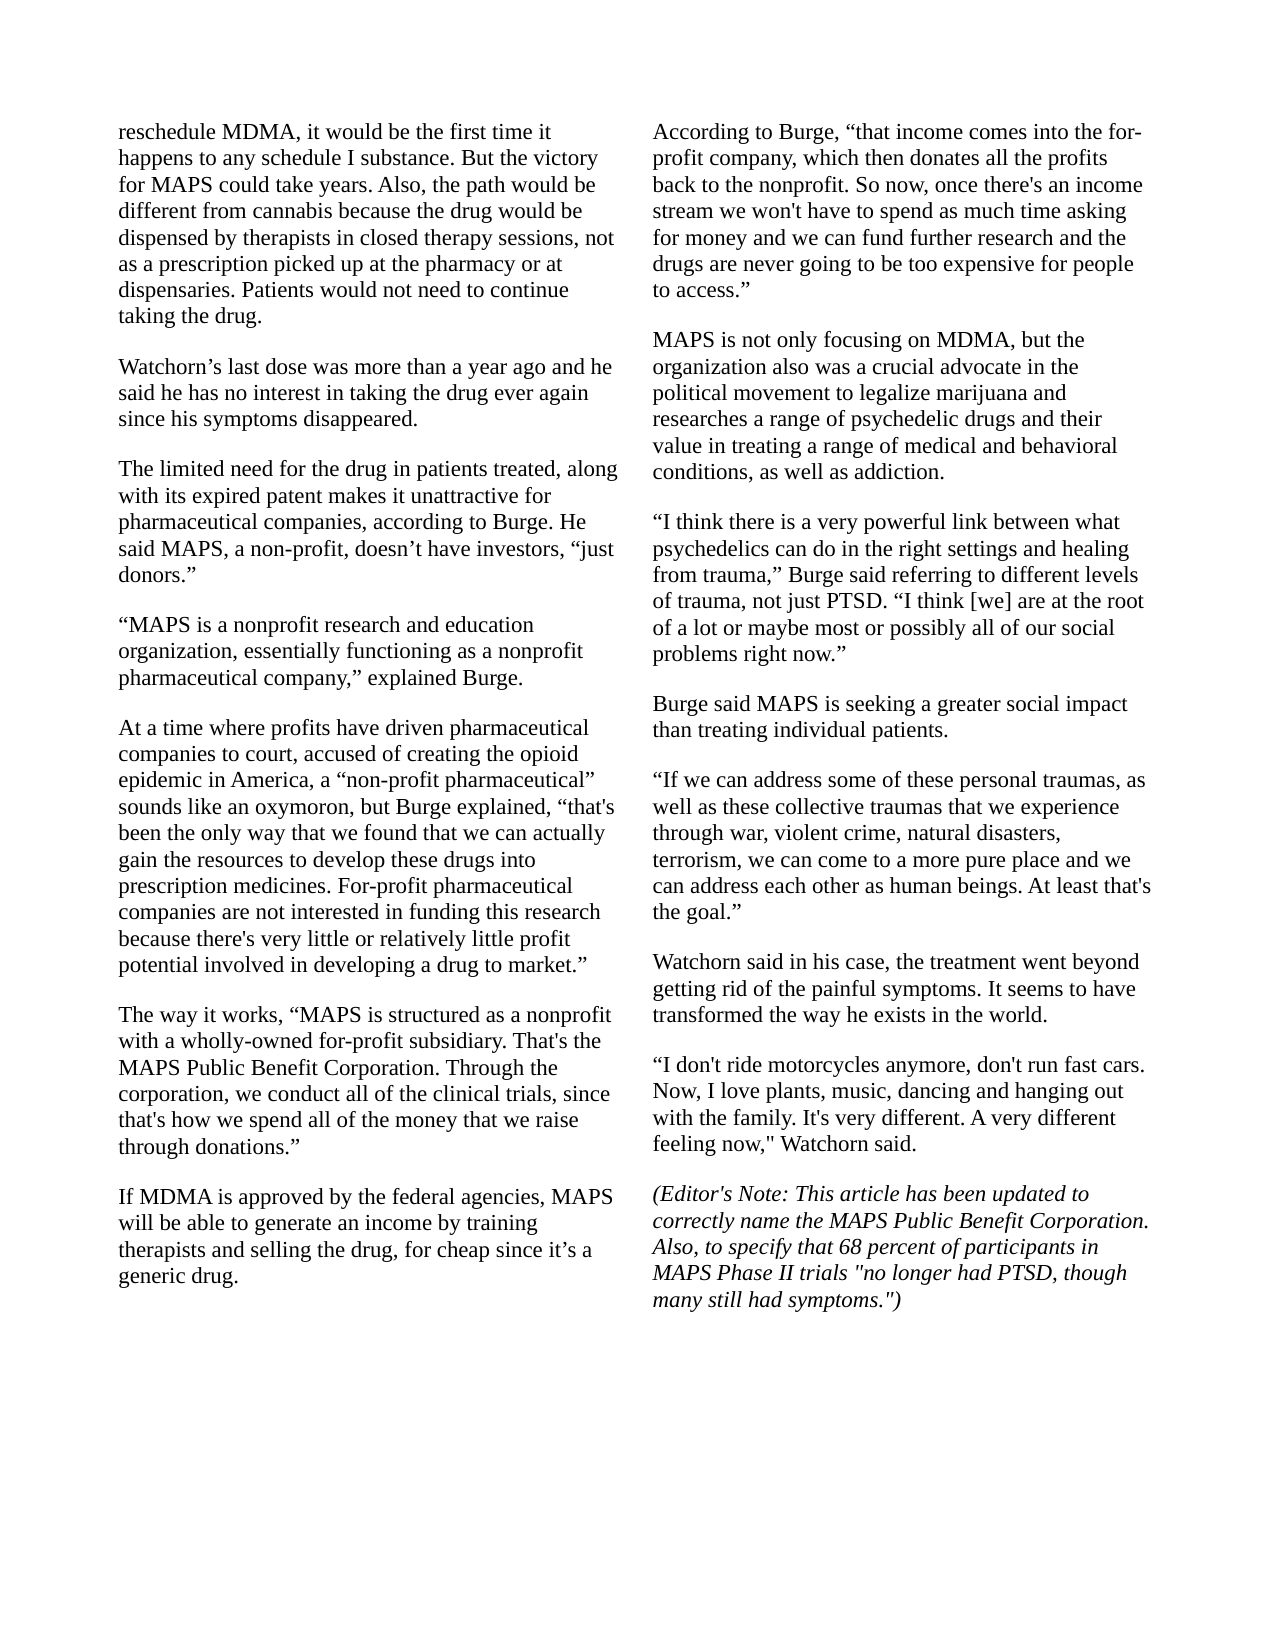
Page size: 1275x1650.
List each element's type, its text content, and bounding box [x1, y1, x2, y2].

text Burge said MAPS is seeking a greater social impact than treating individual patients. [652, 690, 1157, 743]
text Watchorn said in his case, the treatment went beyond getting rid of the painful symptoms. It seems to have transformed the way he exists in the world. [652, 948, 1157, 1027]
text If MDMA is approved by the federal agencies, MAPS will be able to generate an income by training therapists and selling the drug, for cheap since it’s a generic drug. [118, 1183, 622, 1288]
text MAPS is not only focusing on MDMA, but the organization also was a crucial advocate in the political movement to legalize marijuana and researches a range of psychedelic drugs and their value in treating a range of medical and behavioral conditions, as well as addiction. [652, 326, 1157, 484]
text “I think there is a very powerful link between what psychedelics can do in the right settings and healing from trauma,” Burge said referring to different levels of trauma, not just PTSD. “I think [we] are at the root of a lot or maybe most or possibly all of our social problems right now.” [652, 508, 1157, 666]
text At a time where profits have driven pharmaceutical companies to court, accused of creating the opioid epidemic in America, a “non-profit pharmaceutical” sounds like an oxymoron, but Burge explained, “that's been the only way that we found that we can actually gain the resources to develop these drugs into prescription medicines. For-profit pharmaceutical companies are not interested in funding this research because there's very little or relatively little profit potential involved in developing a drug to market.” [118, 714, 622, 977]
text “If we can address some of these personal traumas, as well as these collective traumas that we experience through war, violent crime, natural disasters, terrorism, we can come to a more pure place and we can address each other as human beings. At least that's the goal.” [652, 767, 1157, 925]
text reschedule MDMA, it would be the first time it happens to any schedule I substance. But the victory for MAPS could take years. Also, the path would be different from cannabis because the drug would be dispensed by therapists in closed therapy sessions, not as a prescription picked up at the pharmacy or at dispensaries. Patients would not need to continue taking the drug. [118, 118, 622, 329]
text According to Burge, “that income comes into the for-profit company, which then donates all the profits back to the nonprofit. So now, once there's an income stream we won't have to spend as much time asking for money and we can fund further research and the drugs are never going to be too expensive for people to access.” [652, 118, 1157, 303]
text Watchorn’s last dose was more than a year ago and he said he has no interest in taking the drug ever again since his symptoms disappeared. [118, 353, 622, 432]
text “MAPS is a nonprofit research and education organization, essentially functioning as a nonprofit pharmaceutical company,” explained Burge. [118, 611, 622, 690]
text The way it works, “MAPS is structured as a nonprofit with a wholly-owned for-profit subsidiary. That's the MAPS Public Benefit Corporation. Through the corporation, we conduct all of the clinical trials, since that's how we spend all of the money that we raise through donations.” [118, 1001, 622, 1159]
text (Editor's Note: This article has been updated to correctly name the MAPS Public Benefit Corporation. Also, to specify that 68 percent of participants in MAPS Phase II trials "no longer had PTSD, though many still had symptoms.") [652, 1180, 1157, 1312]
text The limited need for the drug in patients treated, along with its expired patent makes it unattractive for pharmaceutical companies, according to Burge. He said MAPS, a non-profit, doesn’t have investors, “just donors.” [118, 456, 622, 587]
text “I don't ride motorcycles anymore, don't run fast cars. Now, I love plants, music, dancing and hanging out with the family. It's very different. A very different feeling now," Watchorn said. [652, 1051, 1157, 1157]
